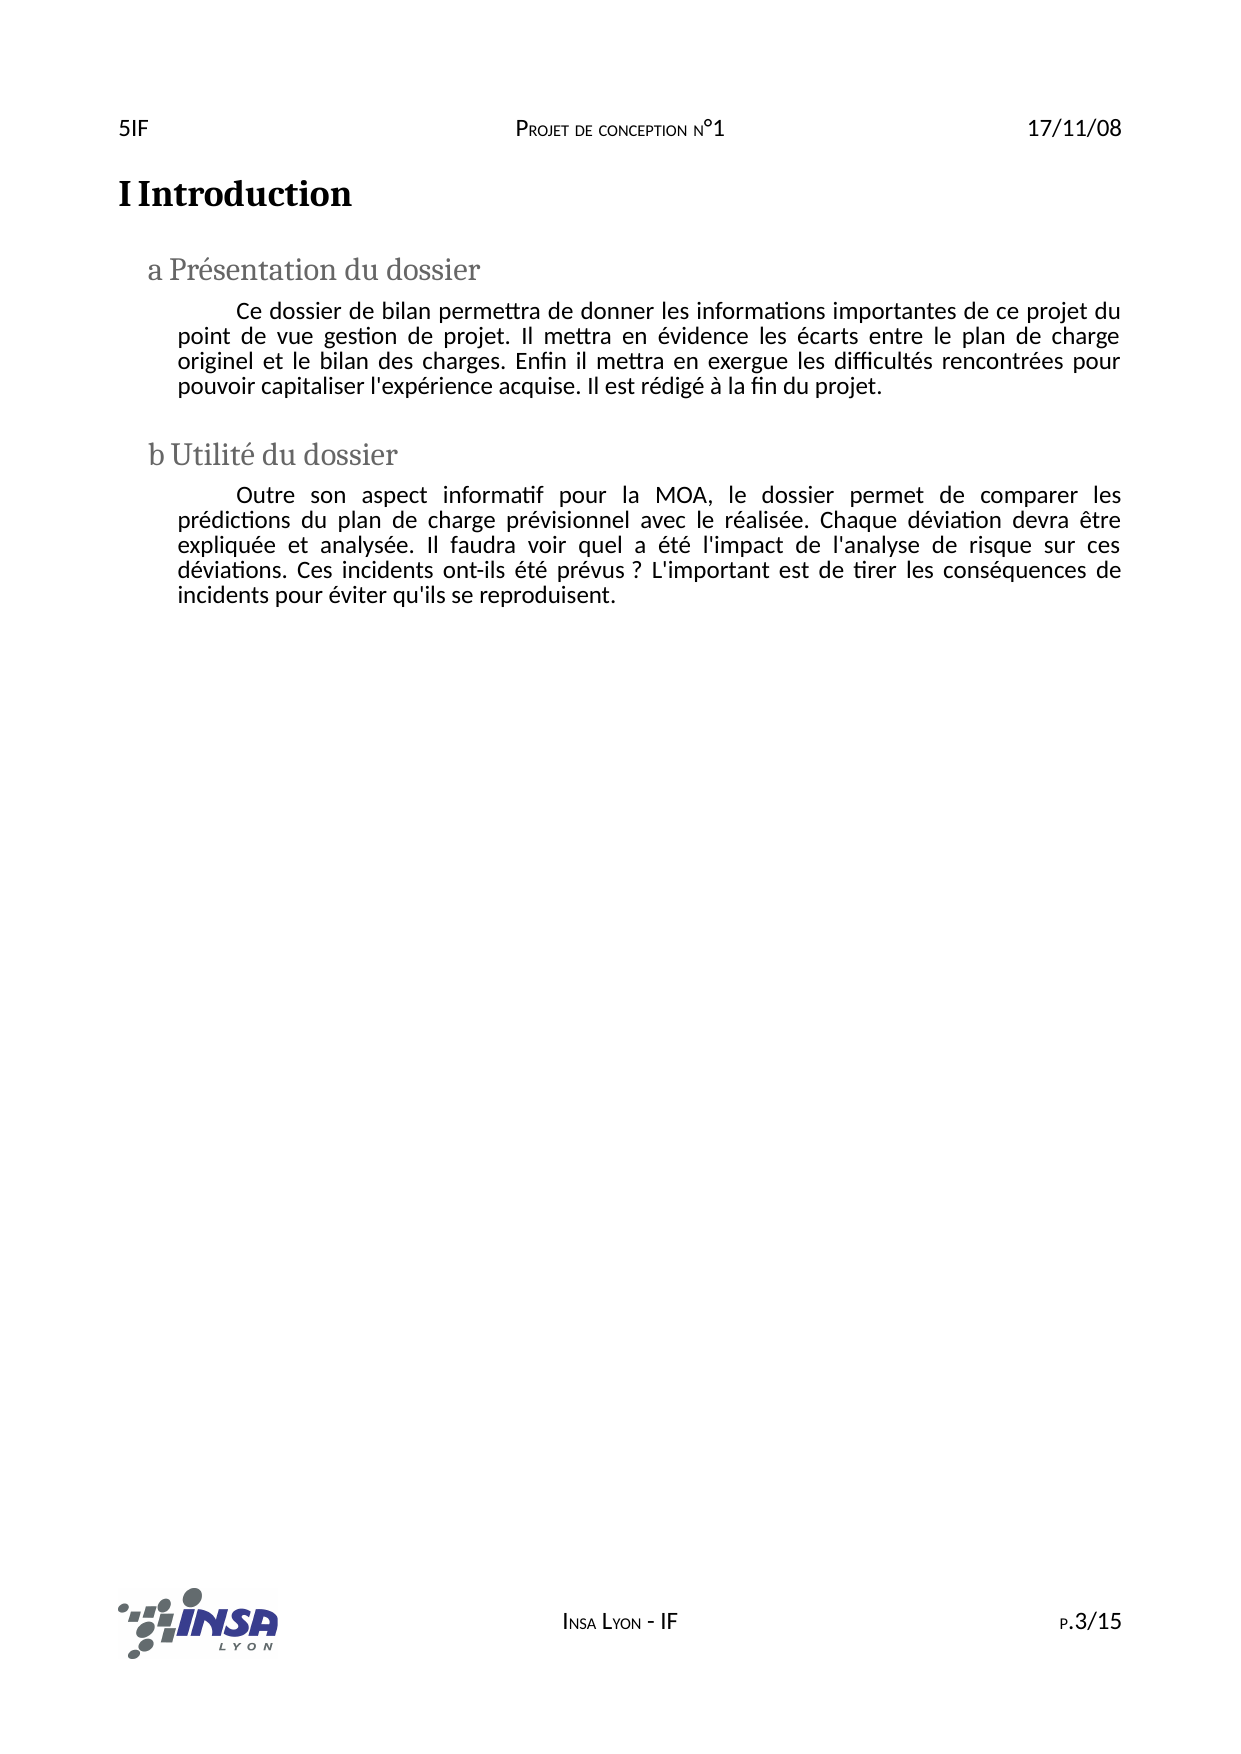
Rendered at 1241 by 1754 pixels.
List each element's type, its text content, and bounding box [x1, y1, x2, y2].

text Outre son aspect informatif pour la MOA, le dossier permet de comparer les prédictions du plan de charge prévisionnel avec le réalisée. Chaque déviation devra être expliquée et analysée. Il faudra voir quel a été l'impact de l'analyse de risque sur ces déviations. Ces incidents ont-ils été prévus ? L'important est de tirer les conséquences de incidents pour éviter qu'ils se reproduisent. [177, 485, 1122, 610]
subtitle Utilité du dossier [118, 436, 1122, 473]
text Ce dossier de bilan permettra de donner les informations importantes de ce projet du point de vue gestion de projet. Il mettra en évidence les écarts entre le plan de charge originel et le bilan des charges. Enfin il mettra en exergue les difficultés rencontrées pour pouvoir capitaliser l'expérience acquise. Il est rédigé à la fin du projet. [177, 300, 1122, 400]
subtitle Présentation du dossier [118, 251, 1122, 288]
picture [118, 1588, 278, 1659]
subtitle Introduction [118, 173, 1122, 216]
